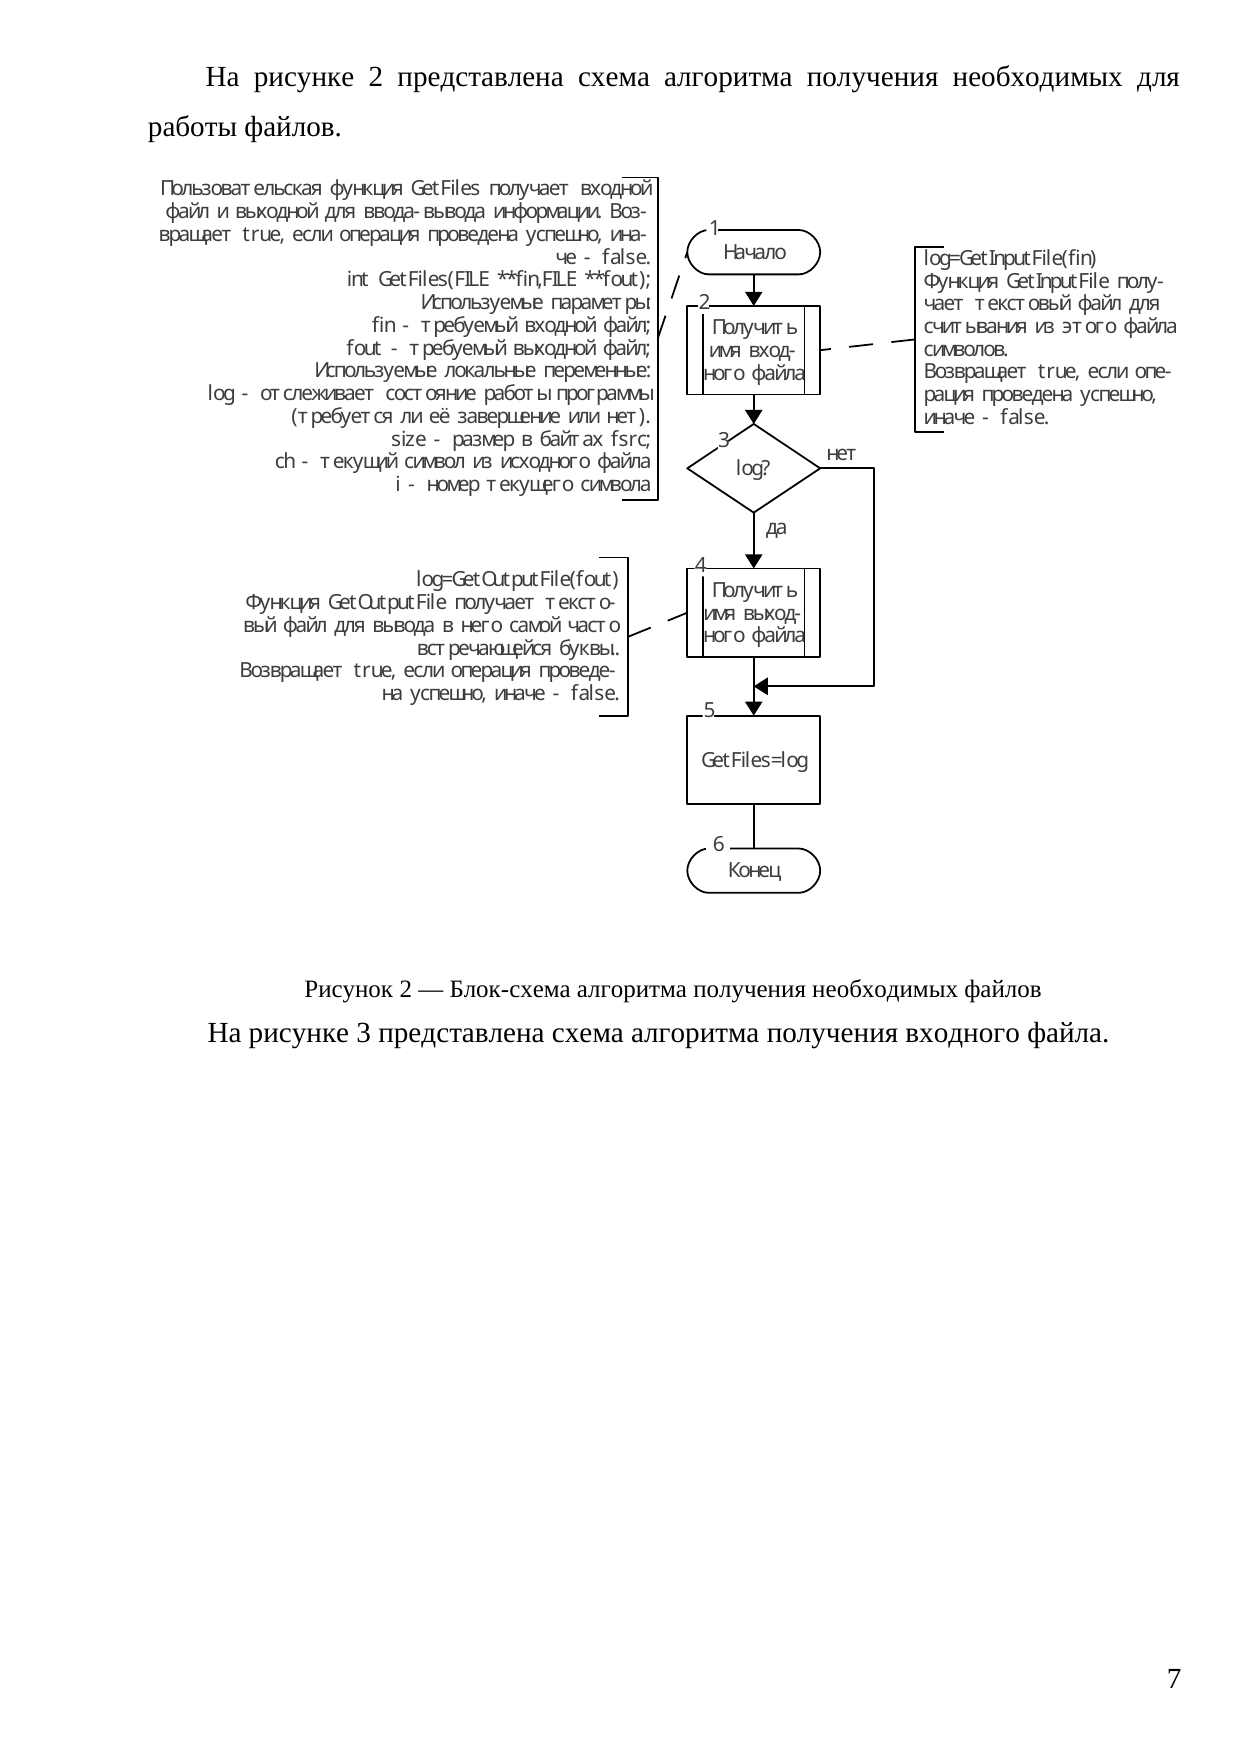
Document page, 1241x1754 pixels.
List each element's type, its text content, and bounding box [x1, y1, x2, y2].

text Рисунок 2 — Блок-схема алгоритма получения необходимых файлов [160, 974, 1186, 1003]
text На рисунке 2 представлена схема алгоритма получения необходимых для работы файлов. [148, 59, 1181, 143]
text На рисунке 3 представлена схема алгоритма получения входного файла. [148, 1015, 1181, 1048]
